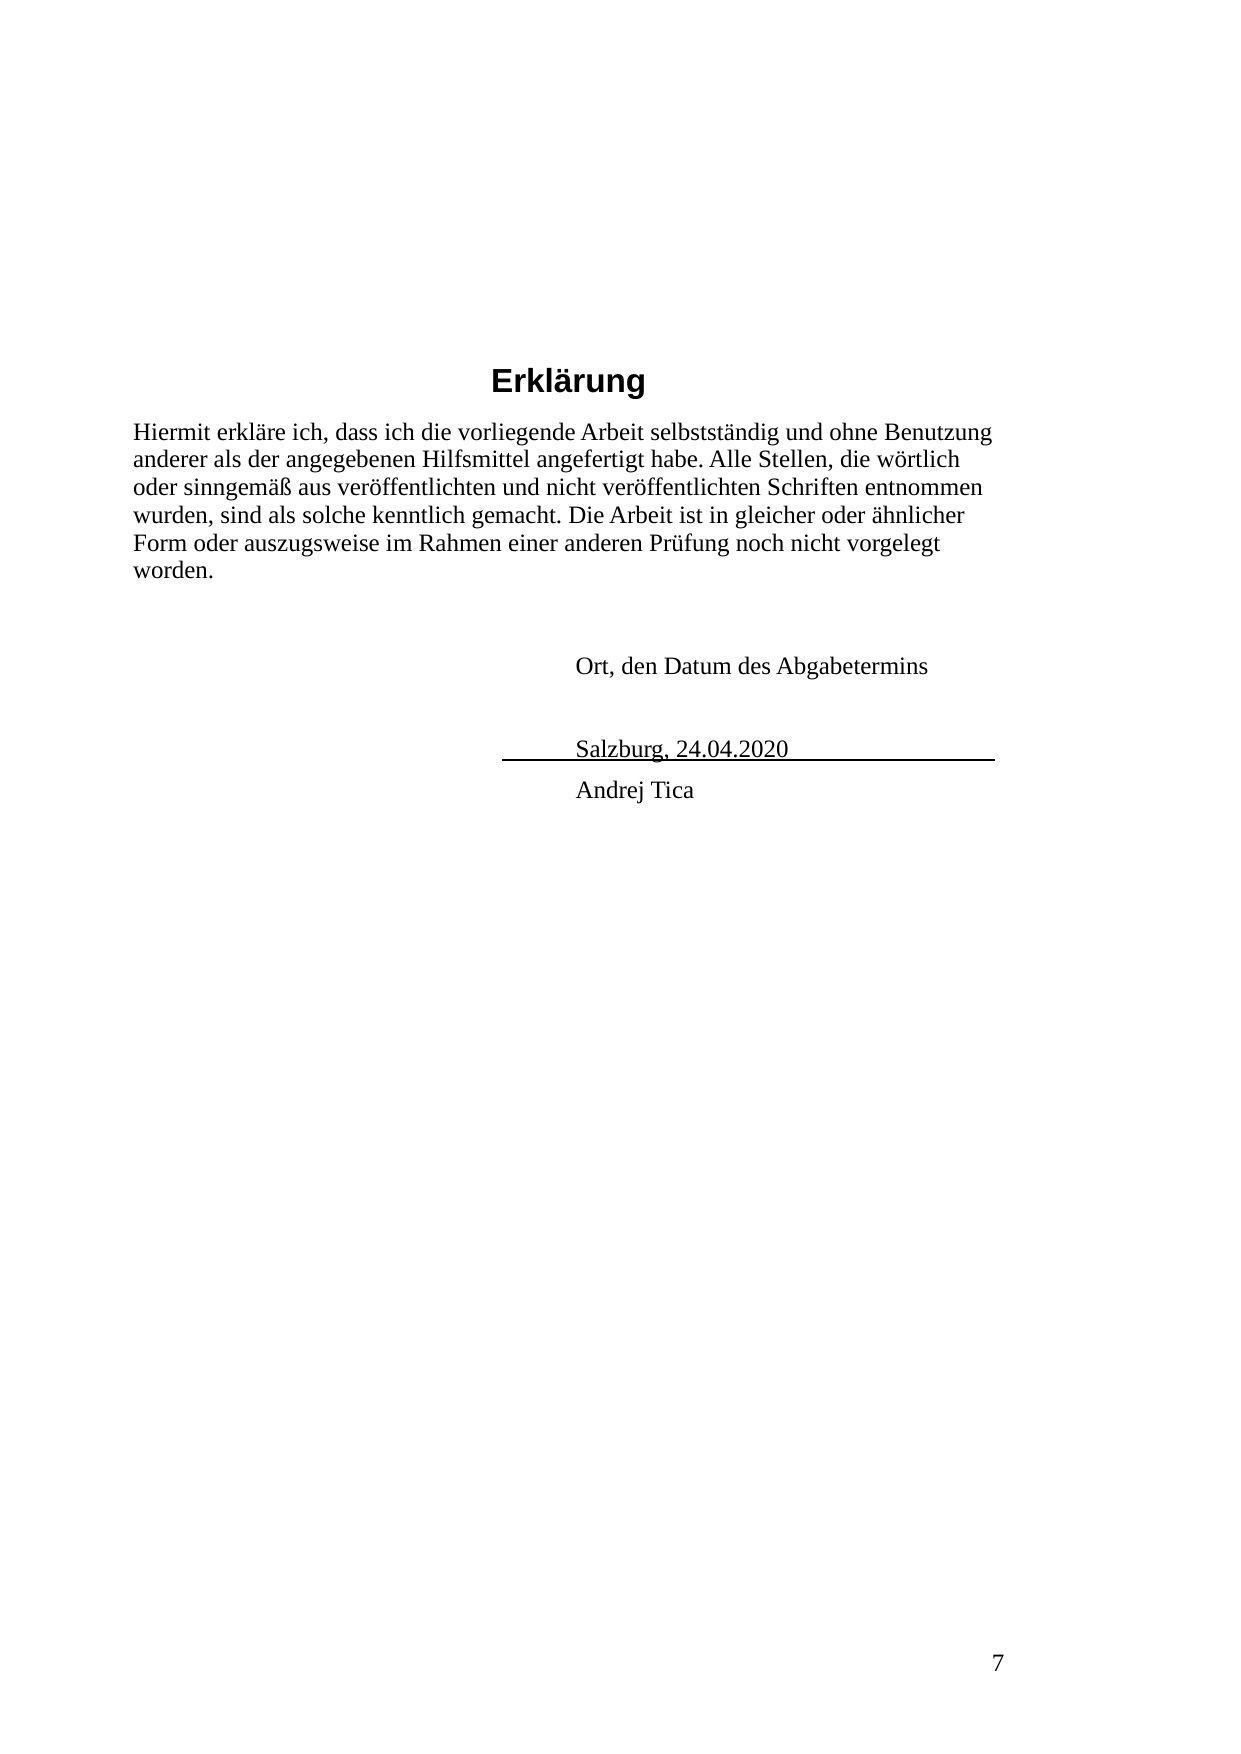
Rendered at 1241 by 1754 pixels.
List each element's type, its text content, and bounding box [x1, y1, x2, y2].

text Ort, den Datum des Abgabetermins [133, 652, 1004, 680]
text Salzburg, 24.04.2020 Andrej Tica [133, 735, 1004, 804]
text Erklärung [133, 362, 1004, 399]
text Hiermit erkläre ich, dass ich die vorliegende Arbeit selbstständig und ohne Benutzung anderer als der angegebenen Hilfsmittel angefertigt habe. Alle Stellen, die wörtlich oder sinngemäß aus veröffentlichten und nicht veröffentlichten Schriften entnommen wurden, sind als solche kenntlich gemacht. Die Arbeit ist in gleicher oder ähnlicher Form oder auszugsweise im Rahmen einer anderen Prüfung noch nicht vorgelegt worden. [133, 418, 1004, 584]
